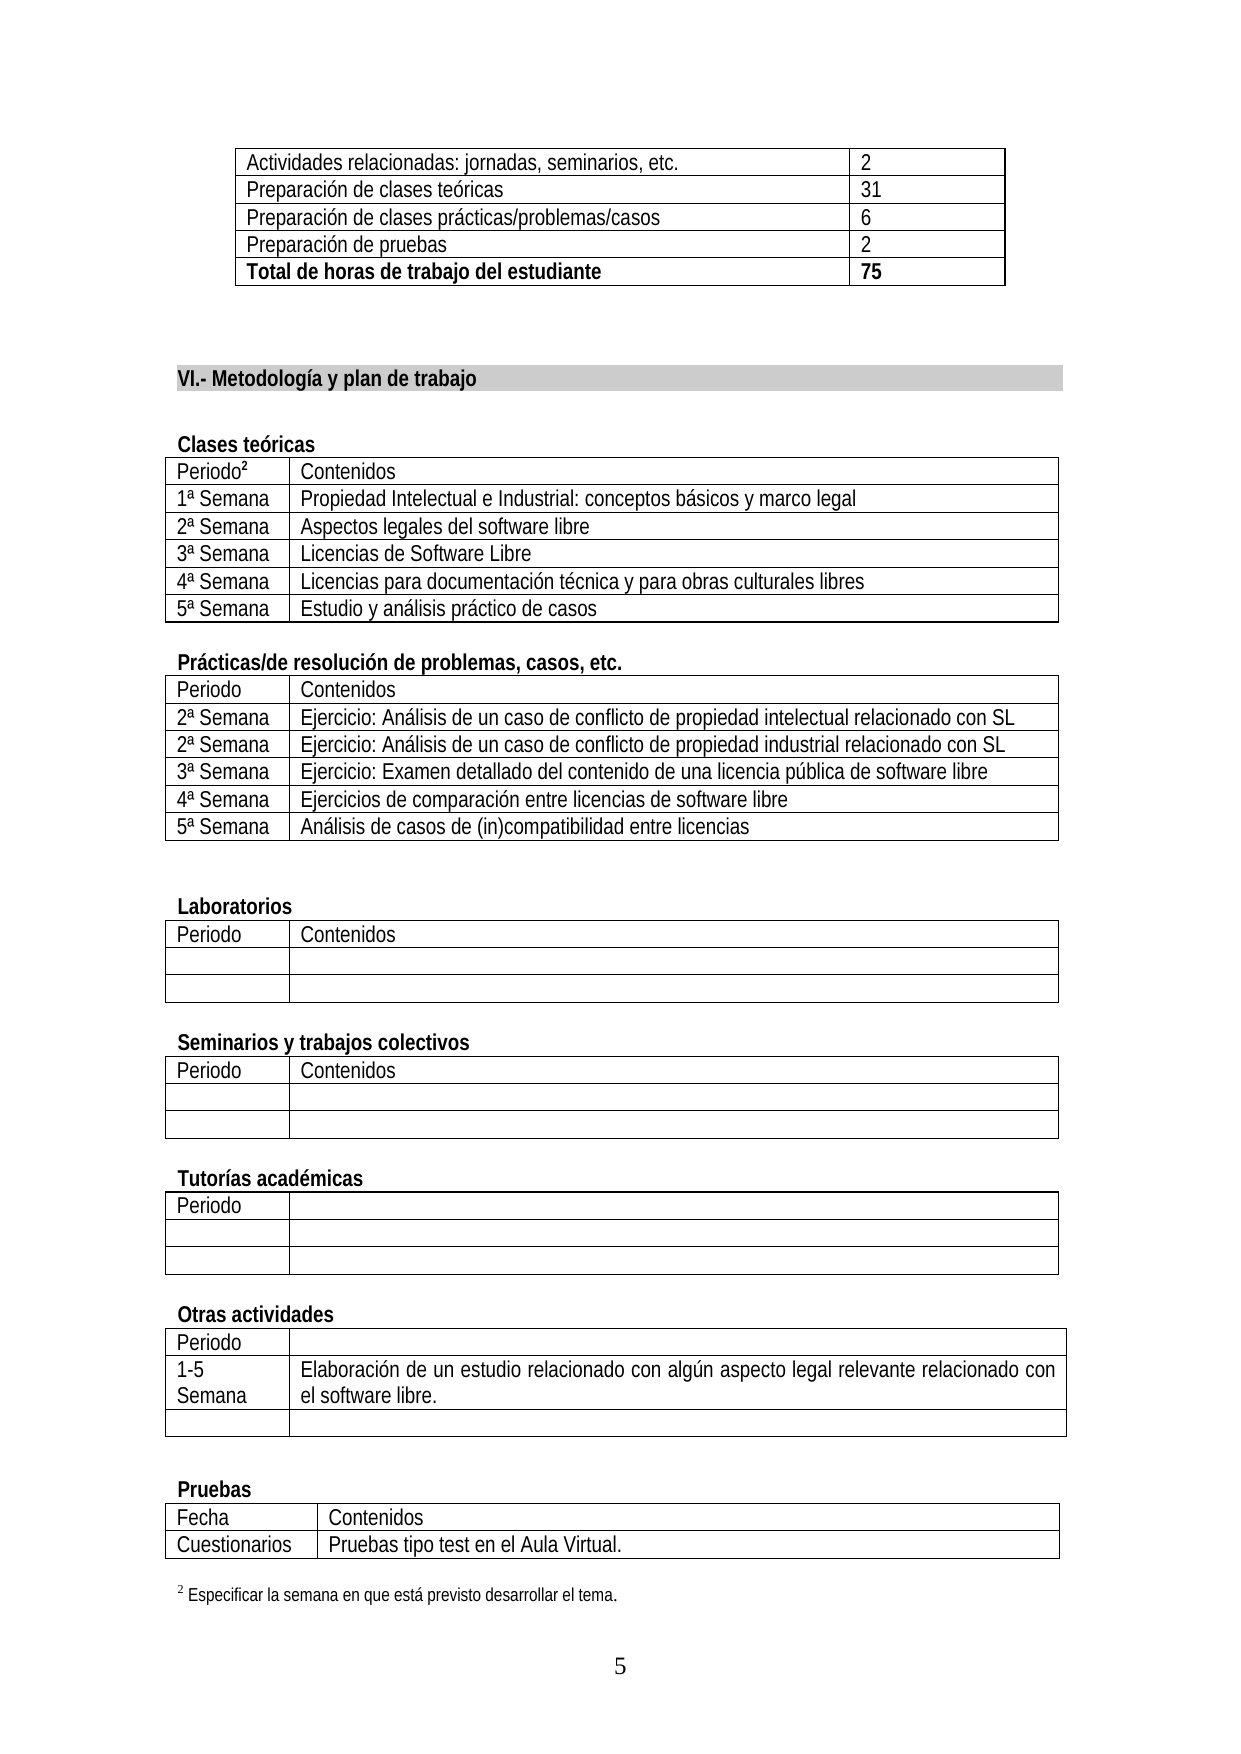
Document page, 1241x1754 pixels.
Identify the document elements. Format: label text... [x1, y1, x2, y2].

table_cell Total de horas de trabajo del estudiante [236, 258, 849, 285]
table_header Periodo [166, 1057, 289, 1083]
table_cell Pruebas tipo test en el Aula Virtual. [318, 1531, 1059, 1558]
text Tutorías académicas [177, 1165, 1063, 1191]
table_header Contenidos [318, 1504, 1059, 1530]
text Seminarios y trabajos colectivos [177, 1029, 1063, 1056]
table_cell [290, 1247, 1058, 1274]
table_cell Ejercicio: Análisis de un caso de conflicto de propiedad industrial relacionado con SL [290, 731, 1058, 757]
table_header Fecha [166, 1504, 317, 1530]
table_header Periodo [166, 1193, 289, 1219]
table_cell 75 [850, 258, 1004, 285]
table_cell 3ª Semana [166, 540, 289, 567]
table_cell 2 [850, 231, 1004, 257]
table_header Periodo [166, 458, 289, 484]
table_header Contenidos [290, 1057, 1058, 1083]
table_cell [290, 948, 1058, 974]
table_cell Preparación de clases teóricas [236, 176, 849, 202]
table_cell 1-5 Semana [166, 1356, 289, 1408]
text Pruebas [177, 1476, 1063, 1503]
table_cell Preparación de pruebas [236, 231, 849, 257]
table_header Periodo [166, 1329, 289, 1355]
table_cell 31 [850, 176, 1004, 202]
table_cell Cuestionarios [166, 1531, 317, 1558]
table_cell [166, 1410, 289, 1436]
text Otras actividades [177, 1301, 1063, 1327]
table_cell [166, 975, 289, 1002]
table_cell 2ª Semana [166, 731, 289, 757]
table_cell Preparación de clases prácticas/problemas/casos [236, 204, 849, 230]
table_cell [166, 1247, 289, 1274]
table_cell Elaboración de un estudio relacionado con algún aspecto legal relevante relacionado con el software libre. [290, 1356, 1066, 1408]
table_cell Ejercicios de comparación entre licencias de software libre [290, 786, 1058, 812]
table_cell Ejercicio: Análisis de un caso de conflicto de propiedad intelectual relacionado con SL [290, 704, 1058, 730]
table_header Contenidos [290, 676, 1058, 702]
table_cell 1ª Semana [166, 485, 289, 512]
table_cell [166, 1111, 289, 1138]
table_cell 2ª Semana [166, 513, 289, 539]
table_cell 3ª Semana [166, 758, 289, 785]
table_header Contenidos [290, 921, 1058, 947]
text VI.- Metodología y plan de trabajo [177, 365, 1063, 391]
table_header [290, 1329, 1066, 1355]
table_cell [290, 1220, 1058, 1246]
table_cell [166, 1220, 289, 1246]
table_cell 2ª Semana [166, 704, 289, 730]
table_cell [290, 975, 1058, 1002]
table_header Periodo [166, 676, 289, 702]
table_cell Actividades relacionadas: jornadas, seminarios, etc. [236, 149, 849, 175]
table_cell 4ª Semana [166, 568, 289, 594]
text Laboratorios [177, 893, 1063, 919]
table_cell 4ª Semana [166, 786, 289, 812]
table_cell 5ª Semana [166, 595, 289, 621]
table_cell 6 [850, 204, 1004, 230]
table_cell Ejercicio: Examen detallado del contenido de una licencia pública de software libre [290, 758, 1058, 785]
table_cell [166, 1084, 289, 1110]
table_cell [290, 1410, 1066, 1436]
table_cell 2 [850, 149, 1004, 175]
table_cell [290, 1084, 1058, 1110]
table_cell [290, 1111, 1058, 1138]
table_cell [166, 948, 289, 974]
table_header Contenidos [290, 458, 1058, 484]
text Clases teóricas [177, 431, 1063, 457]
text Prácticas/de resolución de problemas, casos, etc. [177, 649, 1063, 675]
table_cell Análisis de casos de (in)compatibilidad entre licencias [290, 813, 1058, 839]
table_cell 5ª Semana [166, 813, 289, 839]
table_header Periodo [166, 921, 289, 947]
table_header [290, 1193, 1058, 1219]
